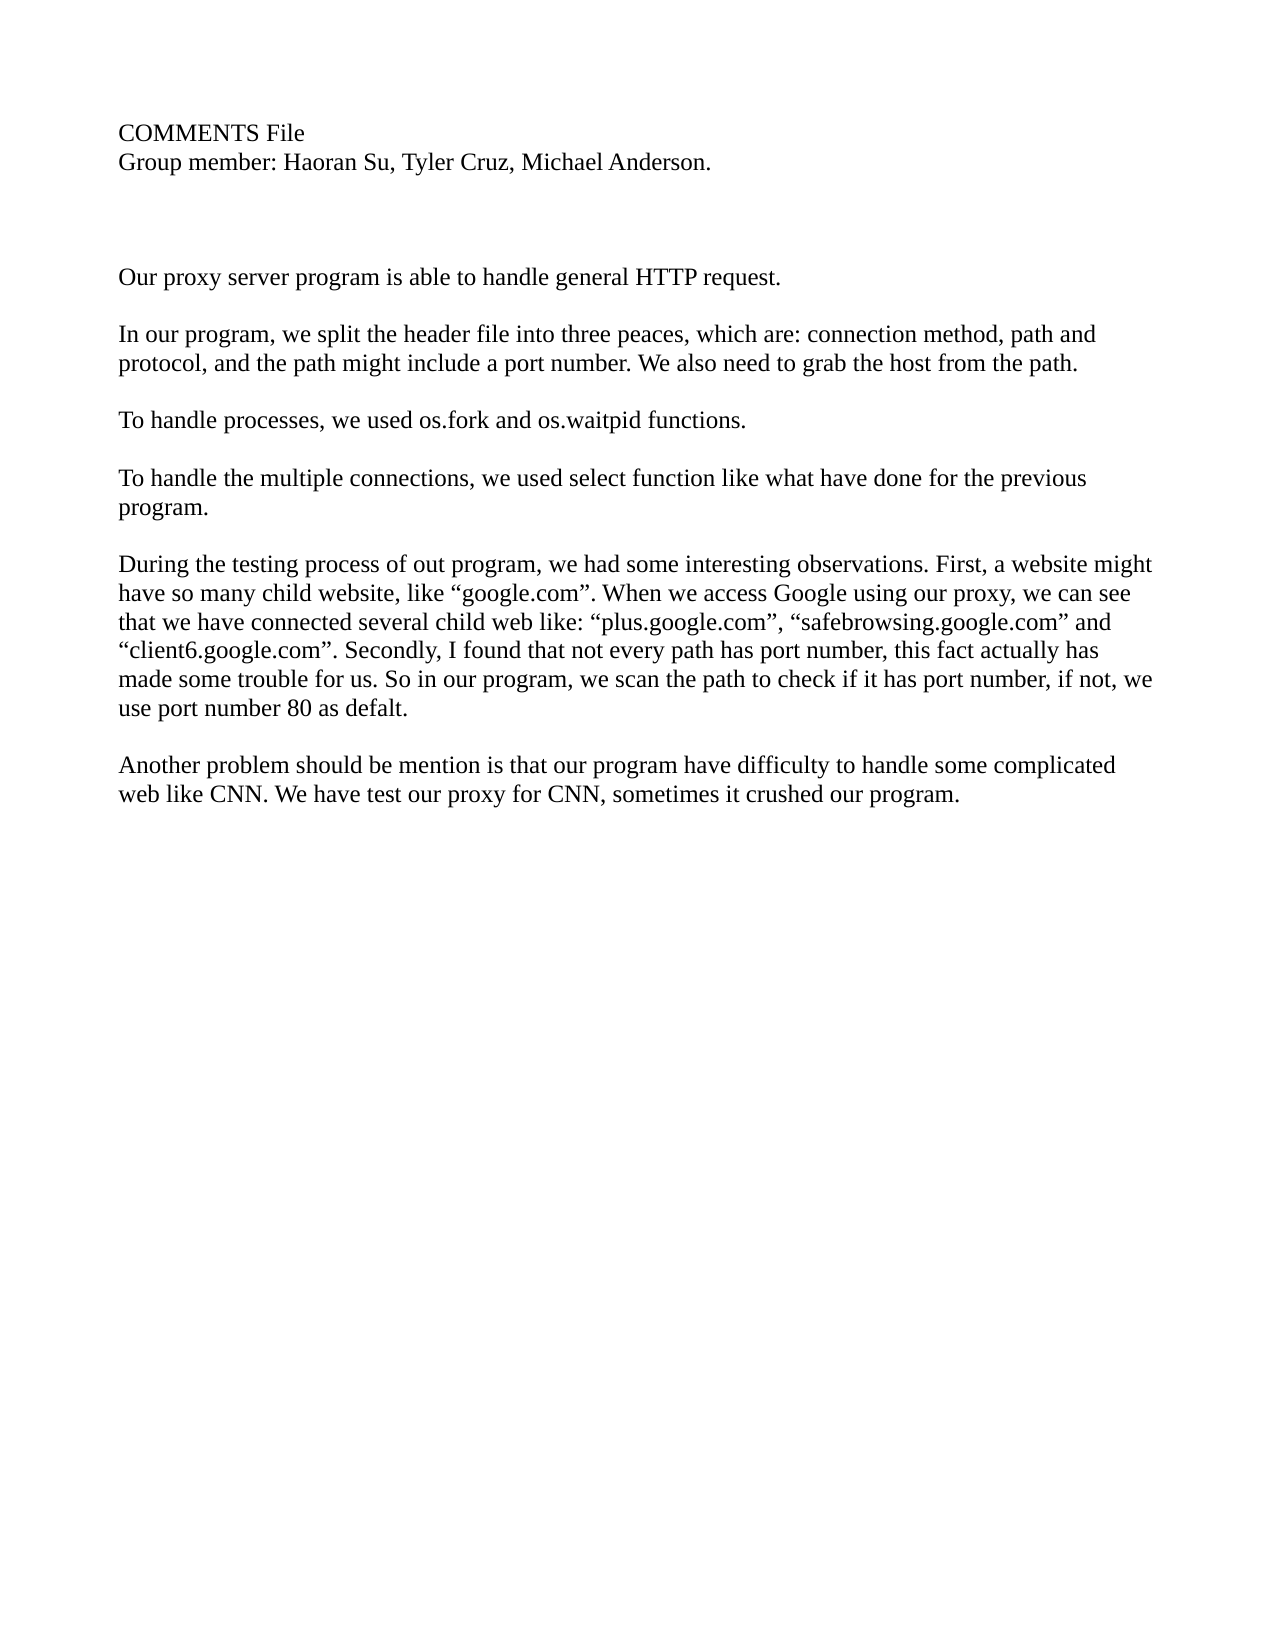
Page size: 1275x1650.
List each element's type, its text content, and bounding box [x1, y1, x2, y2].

text To handle processes, we used os.fork and os.waitpid functions. [118, 406, 1157, 434]
text COMMENTS File [118, 118, 1157, 147]
text Another problem should be mention is that our program have difficulty to handle some complicated web like CNN. We have test our proxy for CNN, sometimes it crushed our program. [118, 751, 1157, 808]
text Group member: Haoran Su, Tyler Cruz, Michael Anderson. [118, 147, 1157, 176]
text Our proxy server program is able to handle general HTTP request. [118, 262, 1157, 291]
text During the testing process of out program, we had some interesting observations. First, a website might have so many child website, like “google.com”. When we access Google using our proxy, we can see that we have connected several child web like: “plus.google.com”, “safebrowsing.google.com” and “client6.google.com”. Secondly, I found that not every path has port number, this fact actually has made some trouble for us. So in our program, we scan the path to check if it has port number, if not, we use port number 80 as defalt. [118, 549, 1157, 722]
text To handle the multiple connections, we used select function like what have done for the previous program. [118, 463, 1157, 521]
text In our program, we split the header file into three peaces, which are: connection method, path and protocol, and the path might include a port number. We also need to grab the host from the path. [118, 319, 1157, 377]
